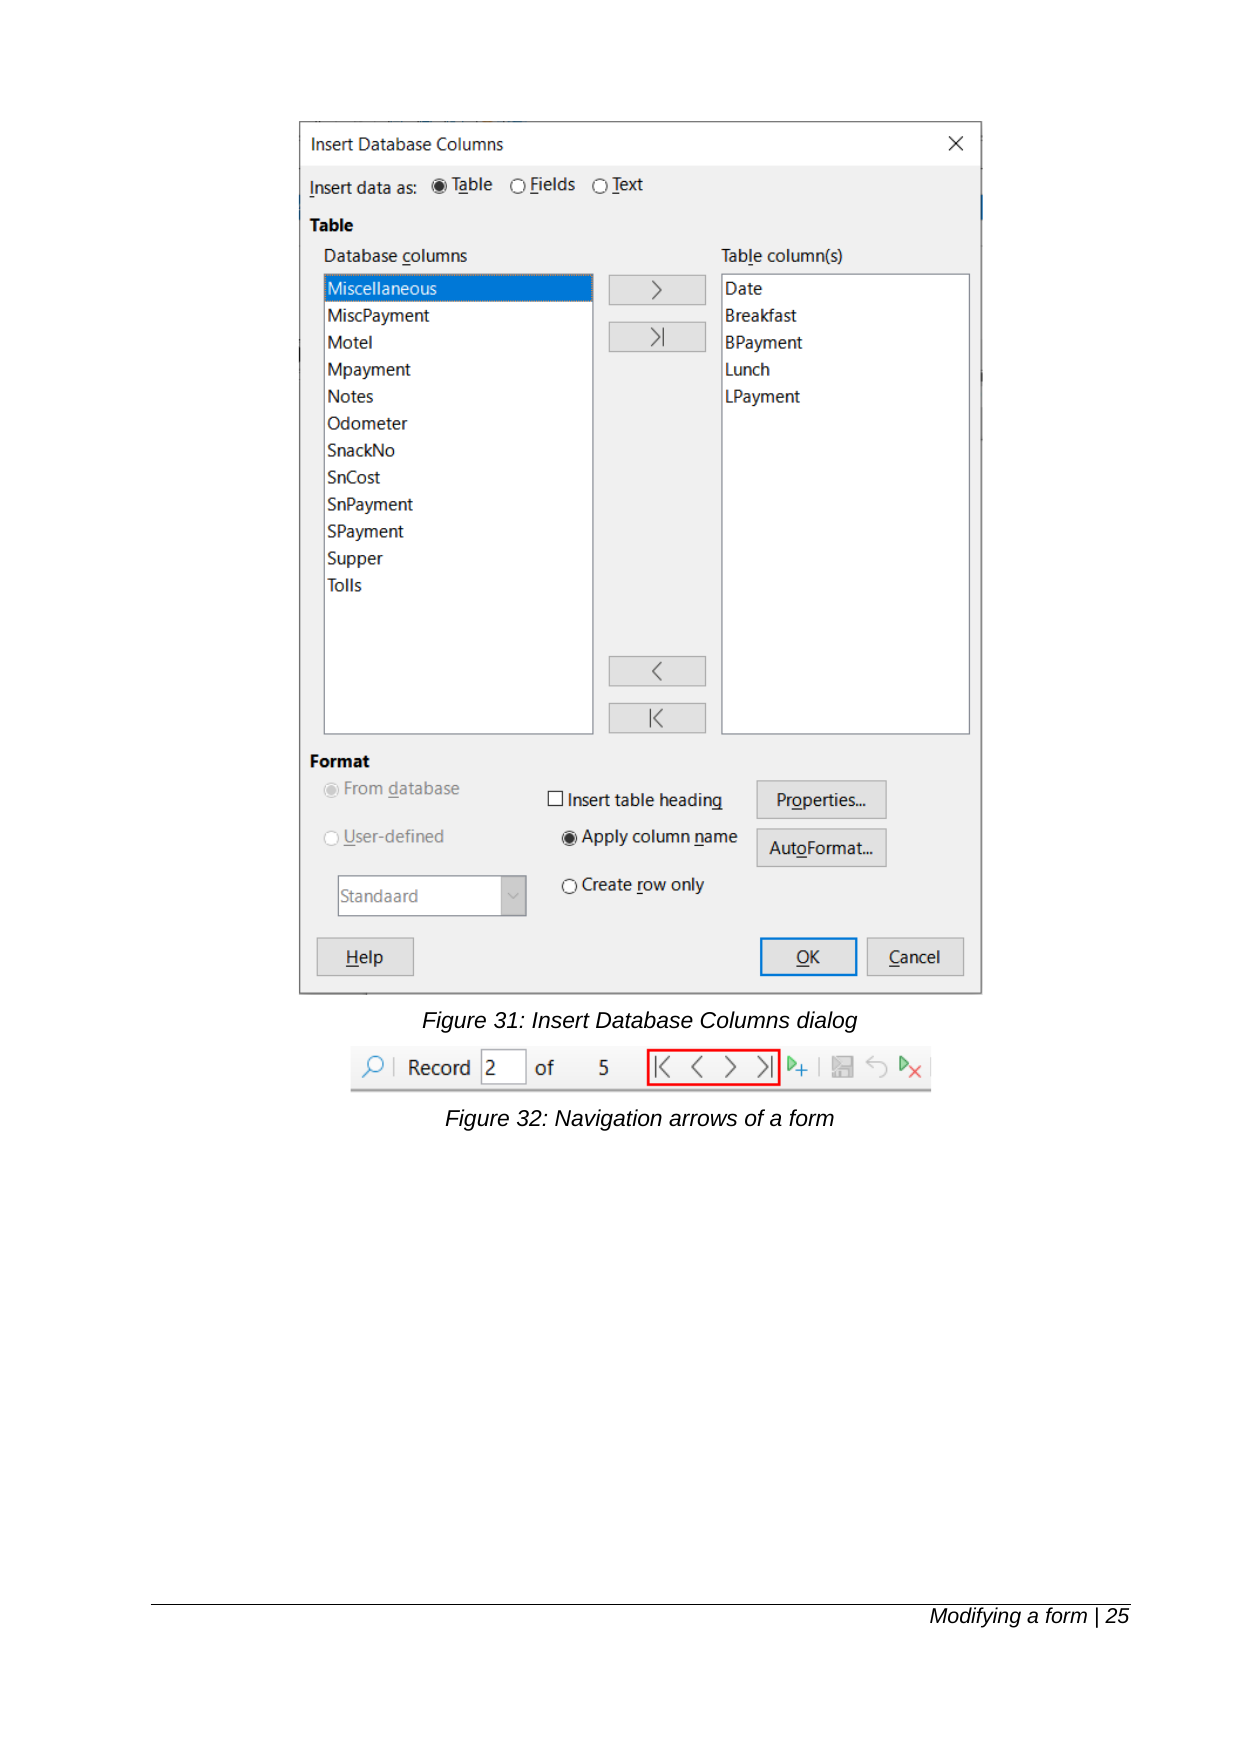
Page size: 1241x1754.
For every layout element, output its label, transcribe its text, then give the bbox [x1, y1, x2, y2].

picture [298, 121, 983, 995]
text Figure 31: Insert Database Columns dialog [299, 1007, 983, 1033]
text Figure 32: Navigation arrows of a form [350, 1105, 931, 1132]
picture [350, 1046, 932, 1093]
